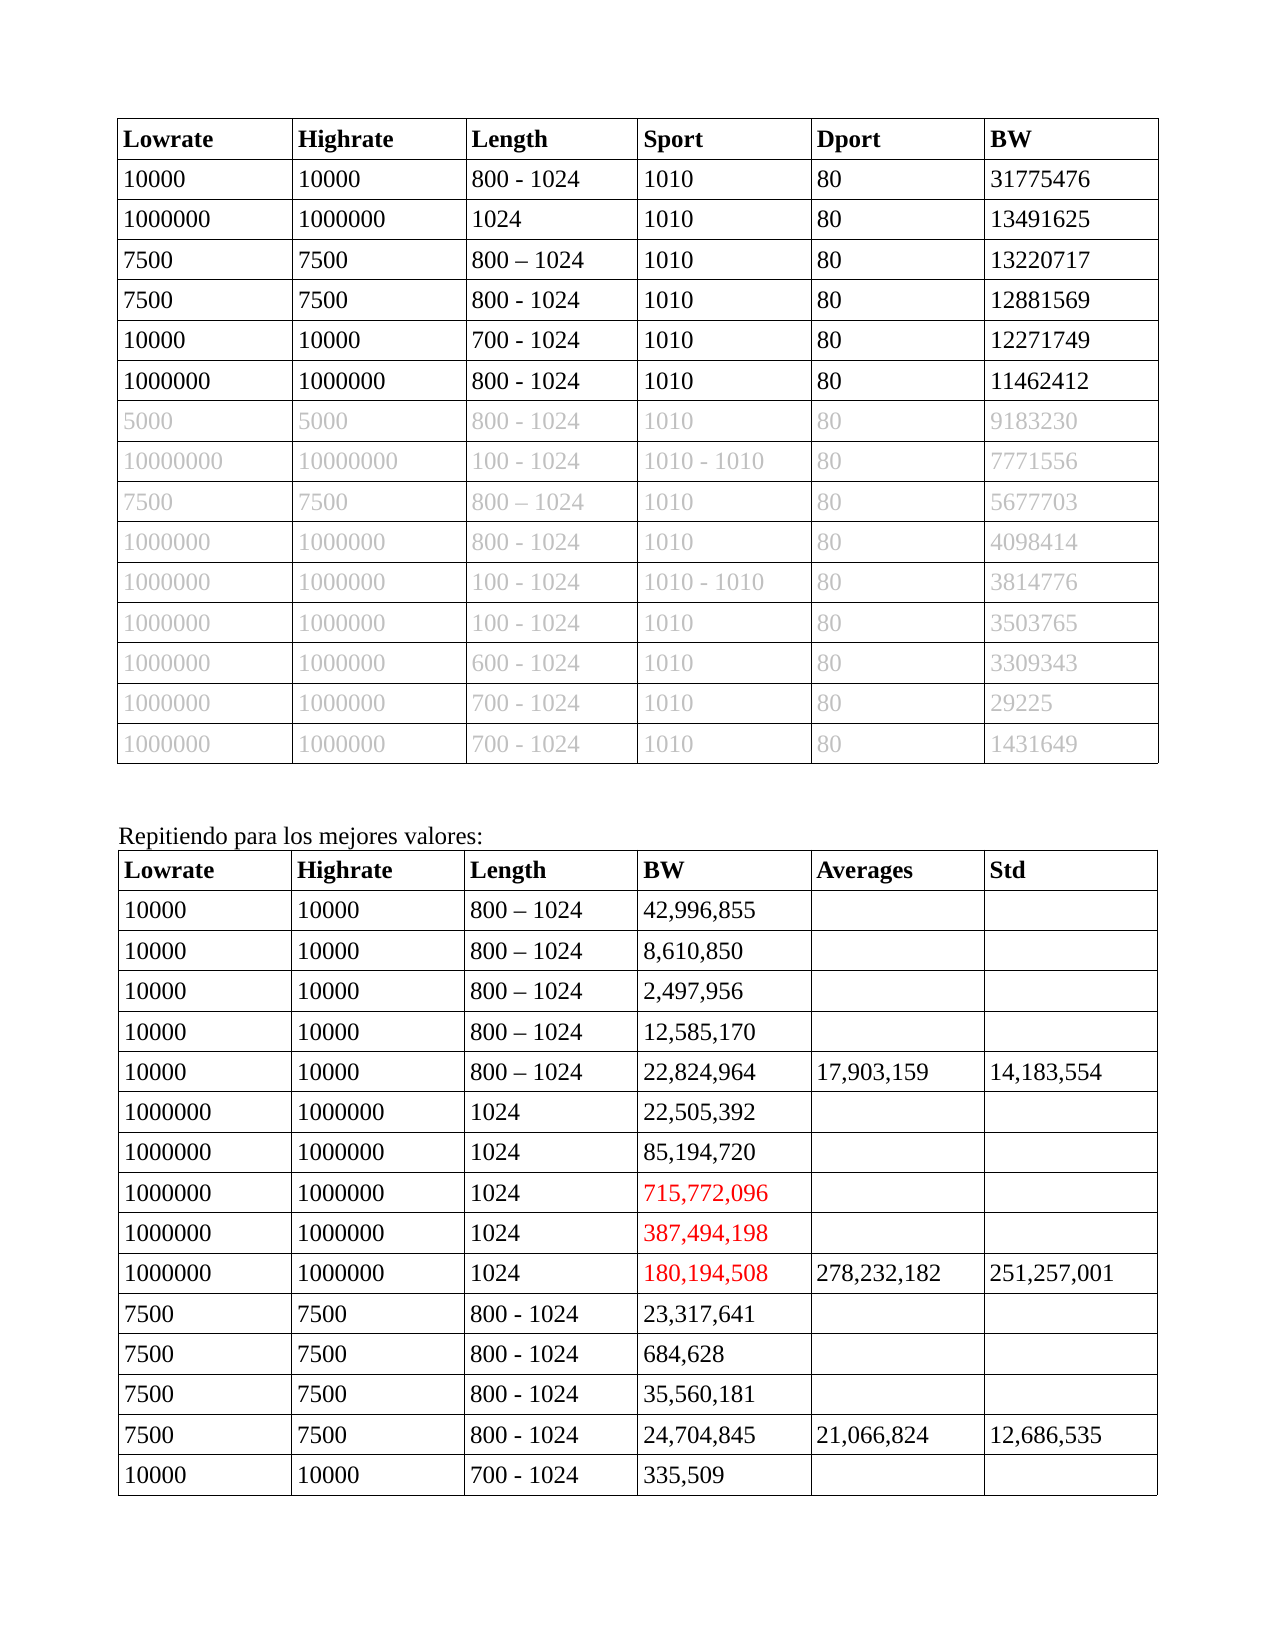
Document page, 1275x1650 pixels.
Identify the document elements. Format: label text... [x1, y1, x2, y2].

table_cell [985, 1455, 1157, 1494]
table_cell 100 - 1024 [467, 442, 637, 481]
table_cell 1431649 [985, 724, 1158, 763]
table_cell 80 [812, 643, 984, 682]
table_cell 10000 [118, 321, 292, 360]
table_cell 1000000 [119, 1213, 291, 1253]
table_cell [812, 1133, 984, 1172]
table_cell 1000000 [118, 603, 292, 642]
table_cell 7500 [118, 482, 292, 521]
table_cell 80 [812, 240, 984, 279]
table_cell 2,497,956 [638, 971, 811, 1011]
table_cell [812, 1213, 984, 1253]
table_header Sport [638, 119, 811, 158]
table_cell 5677703 [985, 482, 1158, 521]
table_cell [985, 1012, 1157, 1051]
table_cell 1010 [638, 643, 811, 682]
table_cell 80 [812, 280, 984, 320]
table_cell 80 [812, 200, 984, 239]
table_cell 10000 [119, 1012, 291, 1051]
table_cell 1000000 [118, 200, 292, 239]
table_cell 3309343 [985, 643, 1158, 682]
table_cell 10000 [118, 160, 292, 199]
table_cell [985, 931, 1157, 970]
table_cell 800 - 1024 [467, 522, 637, 562]
table_cell [812, 1012, 984, 1051]
table_cell 10000 [292, 1455, 464, 1494]
table_cell 1010 [638, 603, 811, 642]
table_cell 14,183,554 [985, 1052, 1157, 1091]
table_cell 7771556 [985, 442, 1158, 481]
table_cell 5000 [293, 401, 466, 441]
table_cell 100 - 1024 [467, 603, 637, 642]
table_cell 7500 [292, 1415, 464, 1454]
table_cell 251,257,001 [985, 1254, 1157, 1293]
table_cell 1024 [465, 1254, 637, 1293]
table_cell 1010 [638, 321, 811, 360]
table_cell 80 [812, 482, 984, 521]
table_cell 10000 [292, 931, 464, 970]
table_cell 1000000 [119, 1254, 291, 1293]
table_cell 7500 [119, 1375, 291, 1414]
table_cell 21,066,824 [812, 1415, 984, 1454]
table_cell [812, 1173, 984, 1212]
table_cell 10000 [119, 891, 291, 930]
table_cell 1000000 [293, 724, 466, 763]
table_cell 80 [812, 684, 984, 723]
table_header Dport [812, 119, 984, 158]
table_cell 10000 [292, 1052, 464, 1091]
text Repitiendo para los mejores valores: [118, 821, 1157, 849]
table_cell [812, 1294, 984, 1333]
table_cell 1024 [465, 1133, 637, 1172]
table_cell 22,505,392 [638, 1092, 811, 1132]
table_cell 13220717 [985, 240, 1158, 279]
table_cell 7500 [293, 280, 466, 320]
table_cell 800 - 1024 [465, 1294, 637, 1333]
table_cell [985, 1334, 1157, 1373]
table_cell [812, 891, 984, 930]
table_cell 1010 [638, 200, 811, 239]
table_header Length [465, 851, 637, 890]
table_cell 80 [812, 563, 984, 602]
table_cell 7500 [118, 240, 292, 279]
table_header BW [985, 119, 1158, 158]
table_cell 800 - 1024 [467, 280, 637, 320]
table_cell 12881569 [985, 280, 1158, 320]
table_cell 7500 [293, 240, 466, 279]
table_cell 80 [812, 361, 984, 400]
table_cell 1024 [465, 1092, 637, 1132]
table_cell 10000 [119, 931, 291, 970]
table_cell [985, 971, 1157, 1011]
table_cell 1024 [467, 200, 637, 239]
table_cell 80 [812, 522, 984, 562]
table_cell 1000000 [292, 1254, 464, 1293]
table_cell 7500 [292, 1334, 464, 1373]
table_cell [985, 1294, 1157, 1333]
table_cell 80 [812, 160, 984, 199]
table_cell 7500 [292, 1294, 464, 1333]
table_cell 10000 [119, 1455, 291, 1494]
table_cell 22,824,964 [638, 1052, 811, 1091]
table_cell 80 [812, 603, 984, 642]
table_header Lowrate [118, 119, 292, 158]
table_cell 1010 [638, 361, 811, 400]
table_header BW [638, 851, 811, 890]
table_cell 1010 [638, 160, 811, 199]
table_cell 7500 [119, 1294, 291, 1333]
table_cell [985, 1213, 1157, 1253]
table_cell 1010 [638, 401, 811, 441]
table_cell [812, 1334, 984, 1373]
table_cell 10000000 [293, 442, 466, 481]
table_cell 1000000 [292, 1173, 464, 1212]
table_cell 684,628 [638, 1334, 811, 1373]
table_cell 85,194,720 [638, 1133, 811, 1172]
table_cell 1000000 [118, 522, 292, 562]
table_cell 1000000 [119, 1092, 291, 1132]
table_cell [985, 1173, 1157, 1212]
table_cell 1000000 [292, 1133, 464, 1172]
table_cell 1010 - 1010 [638, 563, 811, 602]
table_cell 80 [812, 442, 984, 481]
table_header Highrate [292, 851, 464, 890]
table_cell [985, 891, 1157, 930]
table_cell 715,772,096 [638, 1173, 811, 1212]
table_cell 1000000 [119, 1173, 291, 1212]
table_cell 10000 [292, 971, 464, 1011]
table_cell 12271749 [985, 321, 1158, 360]
table_cell 1010 [638, 724, 811, 763]
table_cell 1000000 [119, 1133, 291, 1172]
table_cell 12,686,535 [985, 1415, 1157, 1454]
table_cell 1010 [638, 522, 811, 562]
table_cell 335,509 [638, 1455, 811, 1494]
table_cell 1010 - 1010 [638, 442, 811, 481]
table_cell 80 [812, 321, 984, 360]
table_cell 7500 [119, 1415, 291, 1454]
table_cell 10000 [292, 891, 464, 930]
table_cell 1000000 [292, 1213, 464, 1253]
table_cell 1010 [638, 684, 811, 723]
table_cell 29225 [985, 684, 1158, 723]
table_cell 1010 [638, 482, 811, 521]
table_cell 7500 [118, 280, 292, 320]
table_cell 1010 [638, 280, 811, 320]
table_cell 1000000 [293, 684, 466, 723]
table_cell 800 - 1024 [467, 401, 637, 441]
table_cell 1000000 [118, 643, 292, 682]
table_cell 10000 [119, 971, 291, 1011]
table_cell 800 – 1024 [467, 240, 637, 279]
table_cell 42,996,855 [638, 891, 811, 930]
table_cell 10000000 [118, 442, 292, 481]
table_cell 1000000 [292, 1092, 464, 1132]
table_cell 3503765 [985, 603, 1158, 642]
table_cell 800 - 1024 [465, 1415, 637, 1454]
table_cell [985, 1133, 1157, 1172]
table_cell 700 - 1024 [465, 1455, 637, 1494]
table_cell 1024 [465, 1173, 637, 1212]
table_cell 1000000 [293, 200, 466, 239]
table_cell 1000000 [118, 724, 292, 763]
table_cell [985, 1092, 1157, 1132]
table_cell 23,317,641 [638, 1294, 811, 1333]
table_cell 800 – 1024 [465, 1012, 637, 1051]
table_cell 1000000 [118, 563, 292, 602]
table_cell 10000 [292, 1012, 464, 1051]
table_cell 1000000 [293, 361, 466, 400]
table_cell 31775476 [985, 160, 1158, 199]
table_cell [812, 1375, 984, 1414]
table_cell 7500 [119, 1334, 291, 1373]
table_header Std [985, 851, 1157, 890]
table_cell 3814776 [985, 563, 1158, 602]
table_cell [812, 1092, 984, 1132]
table_cell 800 – 1024 [465, 891, 637, 930]
table_cell 7500 [293, 482, 466, 521]
table_cell 800 – 1024 [467, 482, 637, 521]
table_header Length [467, 119, 637, 158]
table_header Lowrate [119, 851, 291, 890]
table_cell 700 - 1024 [467, 321, 637, 360]
table_cell 8,610,850 [638, 931, 811, 970]
table_cell [985, 1375, 1157, 1414]
table_cell 1000000 [293, 563, 466, 602]
table_cell 12,585,170 [638, 1012, 811, 1051]
table_header Averages [812, 851, 984, 890]
table_cell 700 - 1024 [467, 724, 637, 763]
table_cell 17,903,159 [812, 1052, 984, 1091]
table_cell 10000 [119, 1052, 291, 1091]
table_cell 180,194,508 [638, 1254, 811, 1293]
table_cell 9183230 [985, 401, 1158, 441]
table_cell 278,232,182 [812, 1254, 984, 1293]
table_cell 800 - 1024 [465, 1334, 637, 1373]
table_cell 80 [812, 401, 984, 441]
table_cell 10000 [293, 160, 466, 199]
table_cell 1024 [465, 1213, 637, 1253]
table_cell 11462412 [985, 361, 1158, 400]
table_cell [812, 931, 984, 970]
table_cell 800 – 1024 [465, 971, 637, 1011]
table_cell 700 - 1024 [467, 684, 637, 723]
table_cell 1000000 [118, 684, 292, 723]
table_cell 800 - 1024 [467, 361, 637, 400]
table_cell [812, 1455, 984, 1494]
table_cell 600 - 1024 [467, 643, 637, 682]
table_cell 1000000 [118, 361, 292, 400]
table_header Highrate [293, 119, 466, 158]
table_cell 800 – 1024 [465, 1052, 637, 1091]
table_cell 1000000 [293, 522, 466, 562]
table_cell 800 - 1024 [465, 1375, 637, 1414]
table_cell 1000000 [293, 603, 466, 642]
table_cell 80 [812, 724, 984, 763]
table_cell 13491625 [985, 200, 1158, 239]
table_cell 800 - 1024 [467, 160, 637, 199]
table_cell 35,560,181 [638, 1375, 811, 1414]
table_cell 7500 [292, 1375, 464, 1414]
table_cell 24,704,845 [638, 1415, 811, 1454]
table_cell 1010 [638, 240, 811, 279]
table_cell 5000 [118, 401, 292, 441]
table_cell 1000000 [293, 643, 466, 682]
table_cell 387,494,198 [638, 1213, 811, 1253]
table_cell 10000 [293, 321, 466, 360]
table_cell [812, 971, 984, 1011]
table_cell 100 - 1024 [467, 563, 637, 602]
table_cell 4098414 [985, 522, 1158, 562]
table_cell 800 – 1024 [465, 931, 637, 970]
